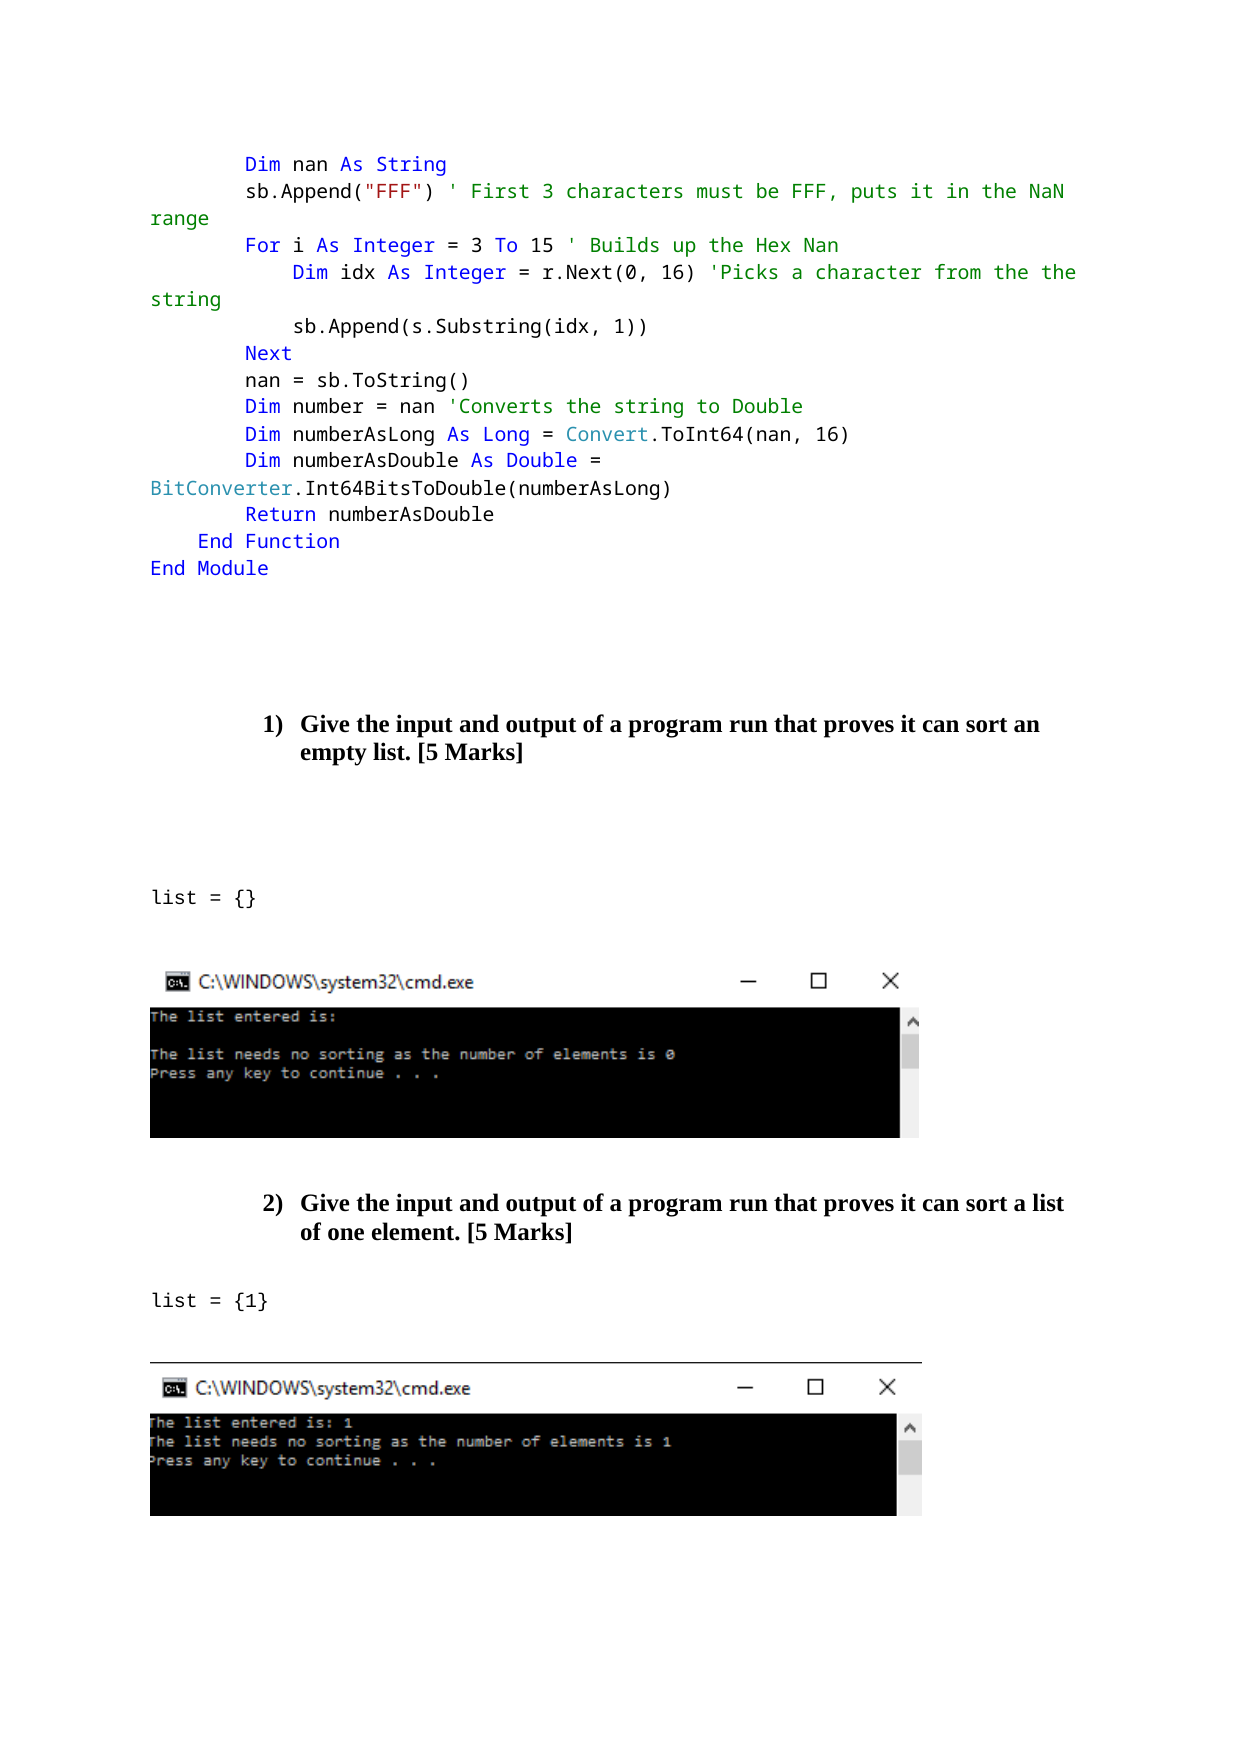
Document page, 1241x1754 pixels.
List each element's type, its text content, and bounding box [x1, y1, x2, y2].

picture [150, 959, 919, 1138]
text list = {1} [150, 1291, 1090, 1313]
list Give the input and output of a program run that proves it can sort a list of one element. [5 Marks] [262, 1188, 1090, 1245]
text End Function [150, 528, 1090, 555]
text Next [150, 339, 1090, 366]
text Dim numberAsDouble As Double = BitConverter.Int64BitsToDouble(numberAsLong) [150, 447, 1090, 501]
text list = {} [150, 888, 1090, 911]
text End Module [150, 555, 1090, 582]
text Dim idx As Integer = r.Next(0, 16) 'Picks a character from the the string [150, 258, 1090, 312]
text nan = sb.ToString() [150, 366, 1090, 393]
picture [150, 1362, 922, 1516]
text Dim nan As String [150, 150, 1090, 177]
text Dim number = nan 'Converts the string to Double [150, 393, 1090, 420]
text Dim numberAsLong As Long = Convert.ToInt64(nan, 16) [150, 420, 1090, 447]
text sb.Append("FFF") ' First 3 characters must be FFF, puts it in the NaN range [150, 177, 1090, 231]
text For i As Integer = 3 To 15 ' Builds up the Hex Nan [150, 231, 1090, 258]
list Give the input and output of a program run that proves it can sort an empty list. [5 Marks] [262, 709, 1090, 766]
text Return numberAsDouble [150, 501, 1090, 528]
text sb.Append(s.Substring(idx, 1)) [150, 312, 1090, 339]
